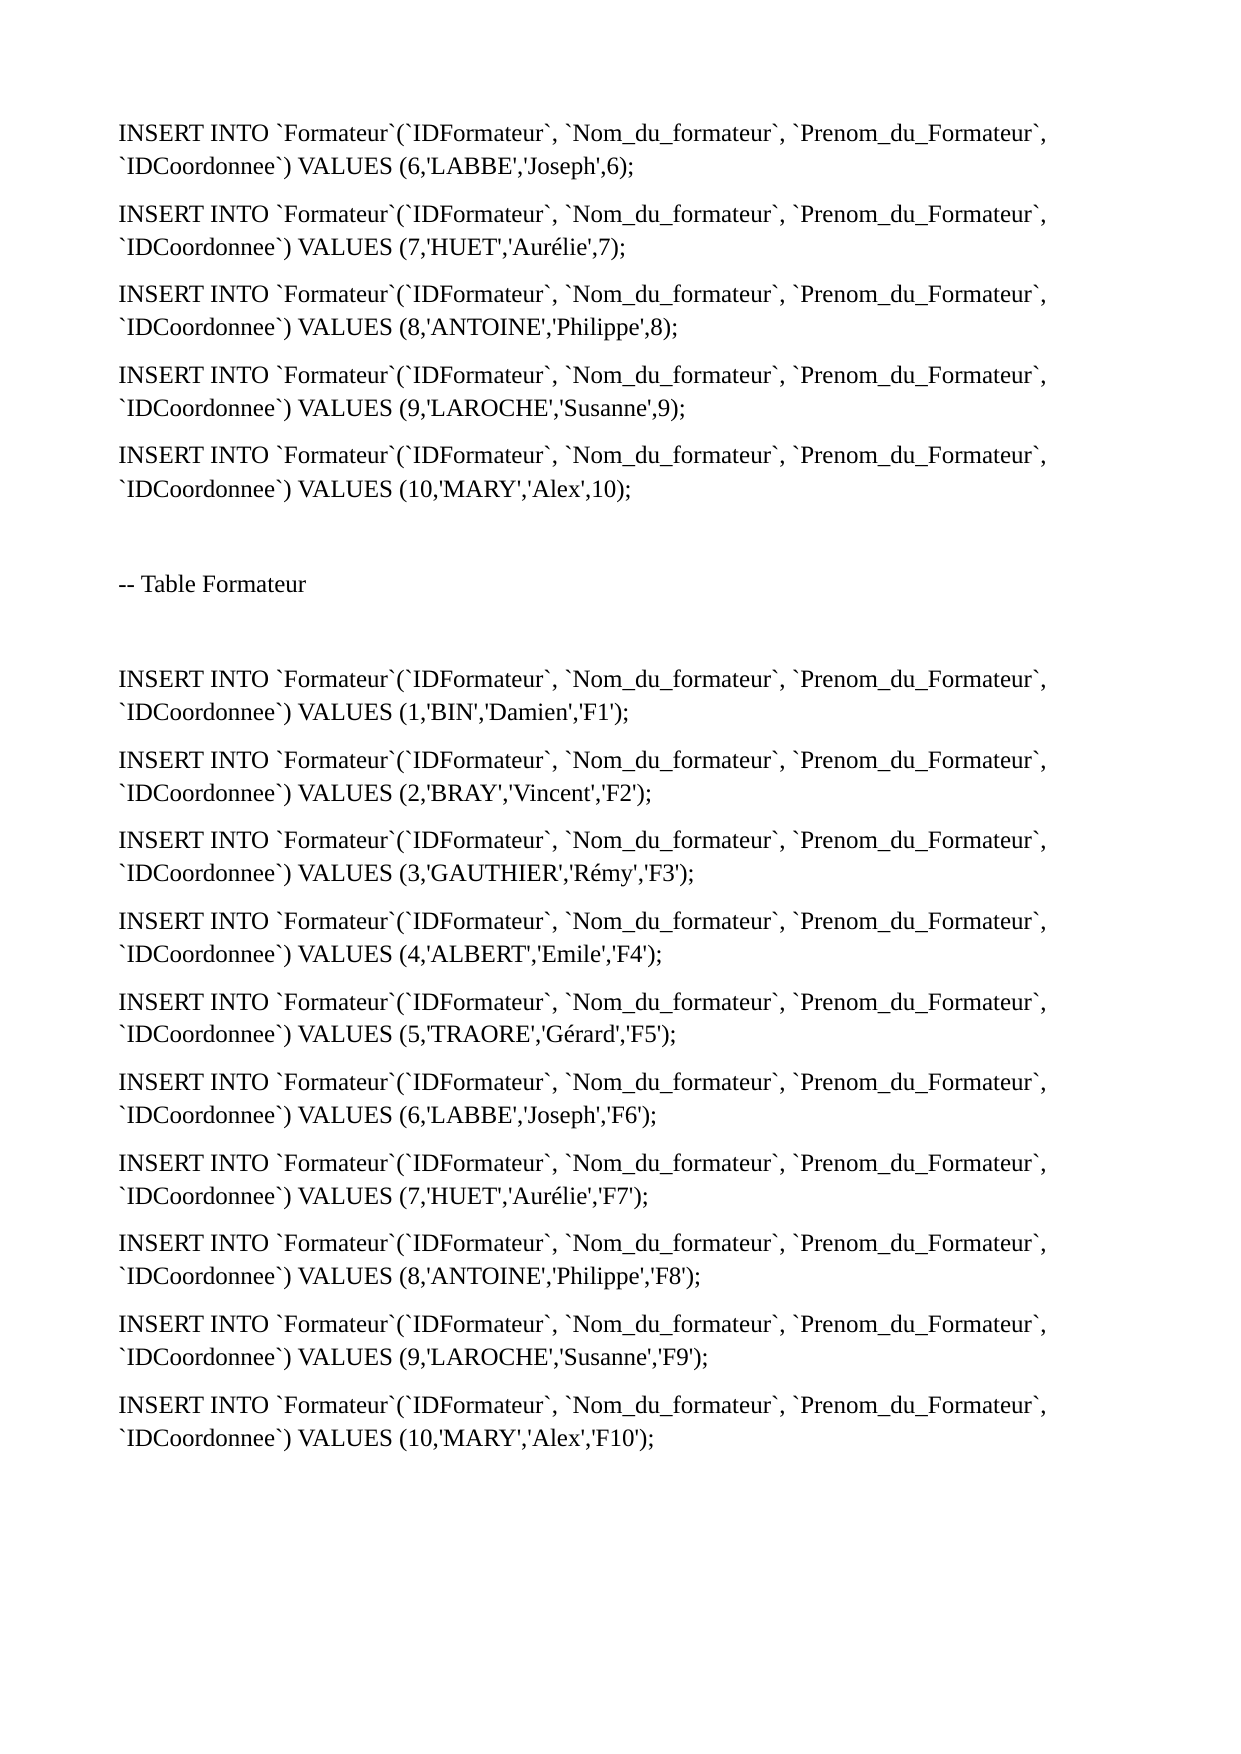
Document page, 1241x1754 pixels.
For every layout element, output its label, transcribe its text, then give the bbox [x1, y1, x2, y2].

text INSERT INTO `Formateur`(`IDFormateur`, `Nom_du_formateur`, `Prenom_du_Formateur`, `IDCoordonnee`) VALUES (6,'LABBE','Joseph',6); [118, 118, 1122, 180]
text INSERT INTO `Formateur`(`IDFormateur`, `Nom_du_formateur`, `Prenom_du_Formateur`, `IDCoordonnee`) VALUES (4,'ALBERT','Emile','F4'); [118, 906, 1122, 968]
text -- Table Formateur [118, 569, 1122, 598]
text INSERT INTO `Formateur`(`IDFormateur`, `Nom_du_formateur`, `Prenom_du_Formateur`, `IDCoordonnee`) VALUES (7,'HUET','Aurélie','F7'); [118, 1148, 1122, 1209]
text INSERT INTO `Formateur`(`IDFormateur`, `Nom_du_formateur`, `Prenom_du_Formateur`, `IDCoordonnee`) VALUES (9,'LAROCHE','Susanne','F9'); [118, 1309, 1122, 1371]
text INSERT INTO `Formateur`(`IDFormateur`, `Nom_du_formateur`, `Prenom_du_Formateur`, `IDCoordonnee`) VALUES (7,'HUET','Aurélie',7); [118, 199, 1122, 261]
text INSERT INTO `Formateur`(`IDFormateur`, `Nom_du_formateur`, `Prenom_du_Formateur`, `IDCoordonnee`) VALUES (9,'LAROCHE','Susanne',9); [118, 360, 1122, 422]
text INSERT INTO `Formateur`(`IDFormateur`, `Nom_du_formateur`, `Prenom_du_Formateur`, `IDCoordonnee`) VALUES (10,'MARY','Alex',10); [118, 441, 1122, 502]
text INSERT INTO `Formateur`(`IDFormateur`, `Nom_du_formateur`, `Prenom_du_Formateur`, `IDCoordonnee`) VALUES (2,'BRAY','Vincent','F2'); [118, 745, 1122, 806]
text INSERT INTO `Formateur`(`IDFormateur`, `Nom_du_formateur`, `Prenom_du_Formateur`, `IDCoordonnee`) VALUES (8,'ANTOINE','Philippe',8); [118, 279, 1122, 341]
text INSERT INTO `Formateur`(`IDFormateur`, `Nom_du_formateur`, `Prenom_du_Formateur`, `IDCoordonnee`) VALUES (3,'GAUTHIER','Rémy','F3'); [118, 825, 1122, 887]
text INSERT INTO `Formateur`(`IDFormateur`, `Nom_du_formateur`, `Prenom_du_Formateur`, `IDCoordonnee`) VALUES (1,'BIN','Damien','F1'); [118, 664, 1122, 726]
text INSERT INTO `Formateur`(`IDFormateur`, `Nom_du_formateur`, `Prenom_du_Formateur`, `IDCoordonnee`) VALUES (8,'ANTOINE','Philippe','F8'); [118, 1228, 1122, 1290]
text INSERT INTO `Formateur`(`IDFormateur`, `Nom_du_formateur`, `Prenom_du_Formateur`, `IDCoordonnee`) VALUES (5,'TRAORE','Gérard','F5'); [118, 987, 1122, 1048]
text INSERT INTO `Formateur`(`IDFormateur`, `Nom_du_formateur`, `Prenom_du_Formateur`, `IDCoordonnee`) VALUES (6,'LABBE','Joseph','F6'); [118, 1067, 1122, 1129]
text INSERT INTO `Formateur`(`IDFormateur`, `Nom_du_formateur`, `Prenom_du_Formateur`, `IDCoordonnee`) VALUES (10,'MARY','Alex','F10'); [118, 1390, 1122, 1451]
